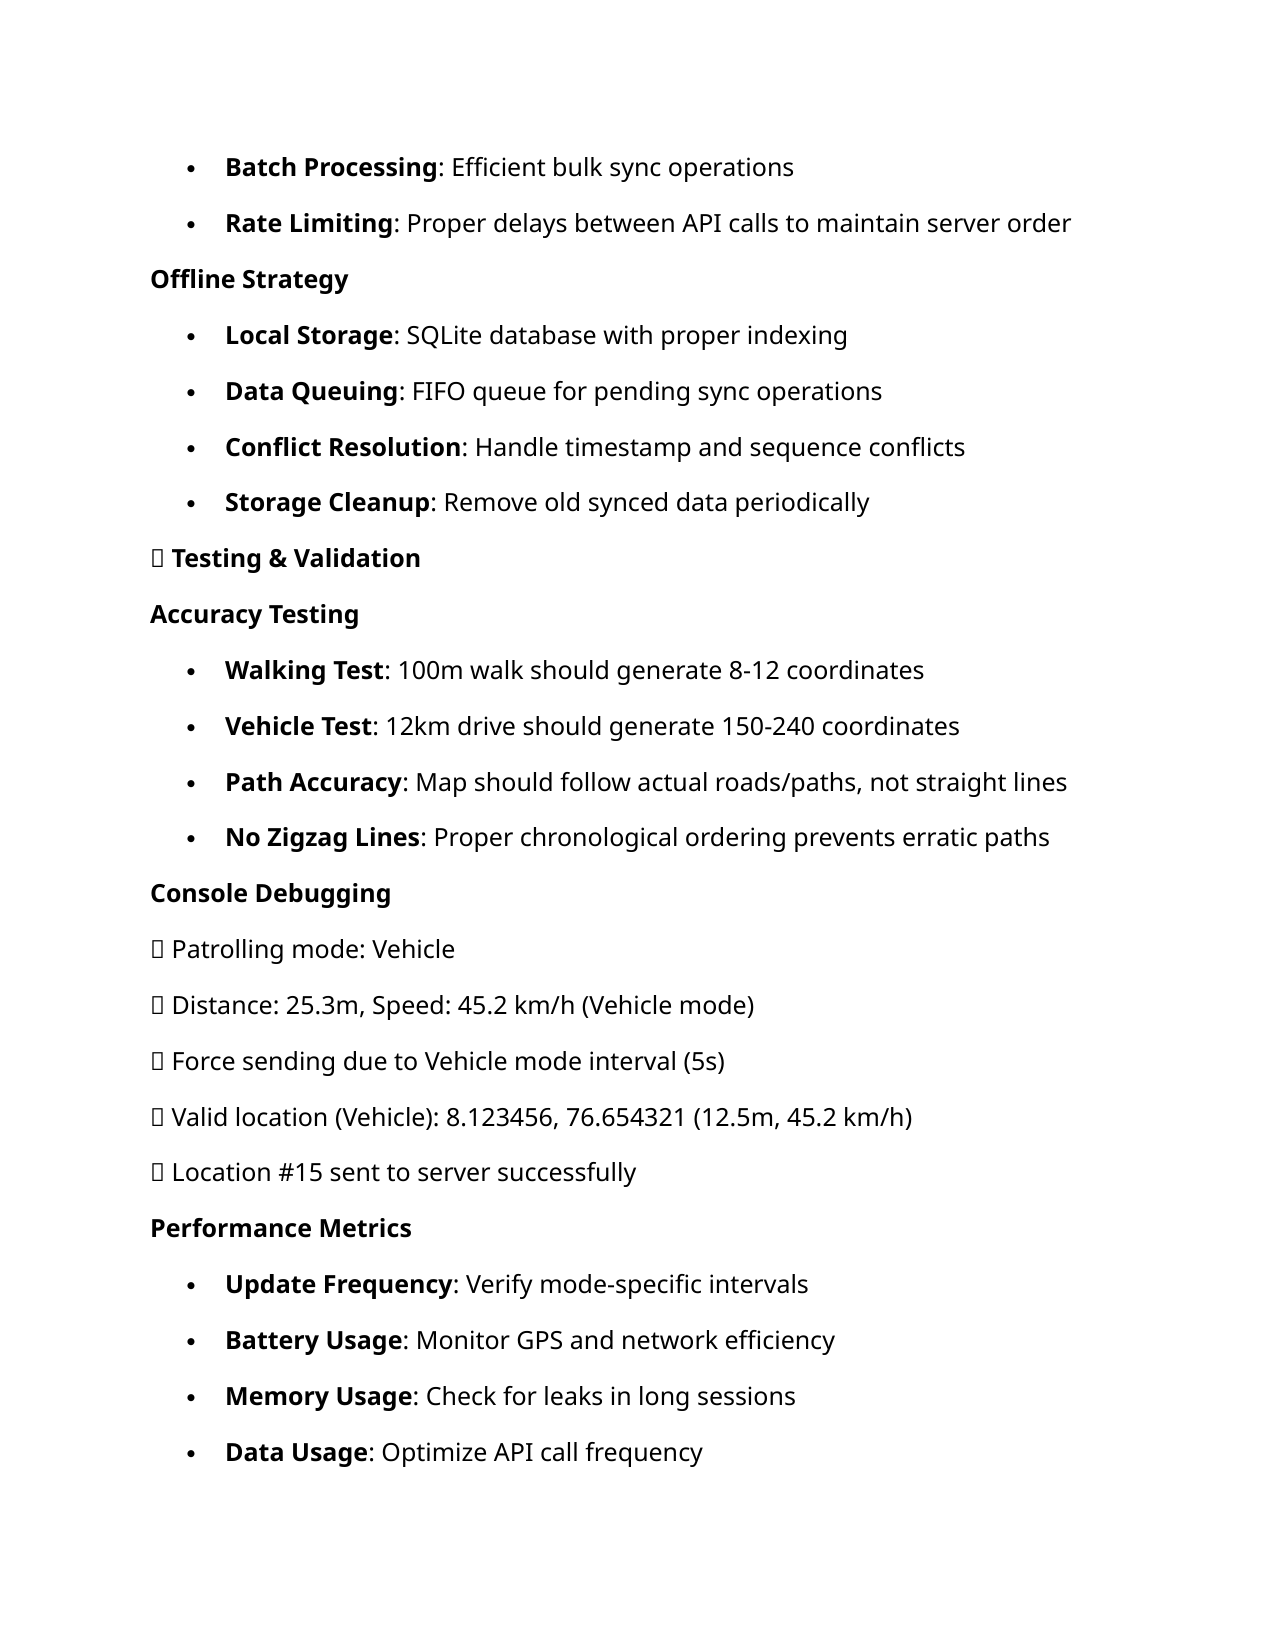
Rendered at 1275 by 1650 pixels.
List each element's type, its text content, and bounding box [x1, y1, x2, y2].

text ✅ Valid location (Vehicle): 8.123456, 76.654321 (12.5m, 45.2 km/h) [150, 1099, 1125, 1133]
text 📱 Testing & Validation [150, 541, 1125, 575]
list Update Frequency: Verify mode-specific intervals [187, 1267, 1125, 1301]
text ⏰ Force sending due to Vehicle mode interval (5s) [150, 1043, 1125, 1077]
list Path Accuracy: Map should follow actual roads/paths, not straight lines [187, 764, 1125, 798]
list Data Queuing: FIFO queue for pending sync operations [187, 373, 1125, 407]
list Storage Cleanup: Remove old synced data periodically [187, 485, 1125, 519]
list Memory Usage: Check for leaks in long sessions [187, 1378, 1125, 1412]
text Offline Strategy [150, 262, 1125, 296]
list Walking Test: 100m walk should generate 8-12 coordinates [187, 652, 1125, 687]
list Rate Limiting: Proper delays between API calls to maintain server order [187, 206, 1125, 240]
list Battery Usage: Monitor GPS and network efficiency [187, 1322, 1125, 1357]
list Conflict Resolution: Handle timestamp and sequence conflicts [187, 429, 1125, 463]
list Vehicle Test: 12km drive should generate 150-240 coordinates [187, 708, 1125, 742]
text 📏 Distance: 25.3m, Speed: 45.2 km/h (Vehicle mode) [150, 987, 1125, 1022]
text Performance Metrics [150, 1211, 1125, 1245]
text 🌐 Location #15 sent to server successfully [150, 1155, 1125, 1189]
text Console Debugging [150, 876, 1125, 910]
text Accuracy Testing [150, 597, 1125, 631]
text 🎯 Patrolling mode: Vehicle [150, 932, 1125, 966]
list Data Usage: Optimize API call frequency [187, 1434, 1125, 1468]
list Batch Processing: Efficient bulk sync operations [187, 150, 1125, 184]
list Local Storage: SQLite database with proper indexing [187, 317, 1125, 352]
list No Zigzag Lines: Proper chronological ordering prevents erratic paths [187, 820, 1125, 854]
